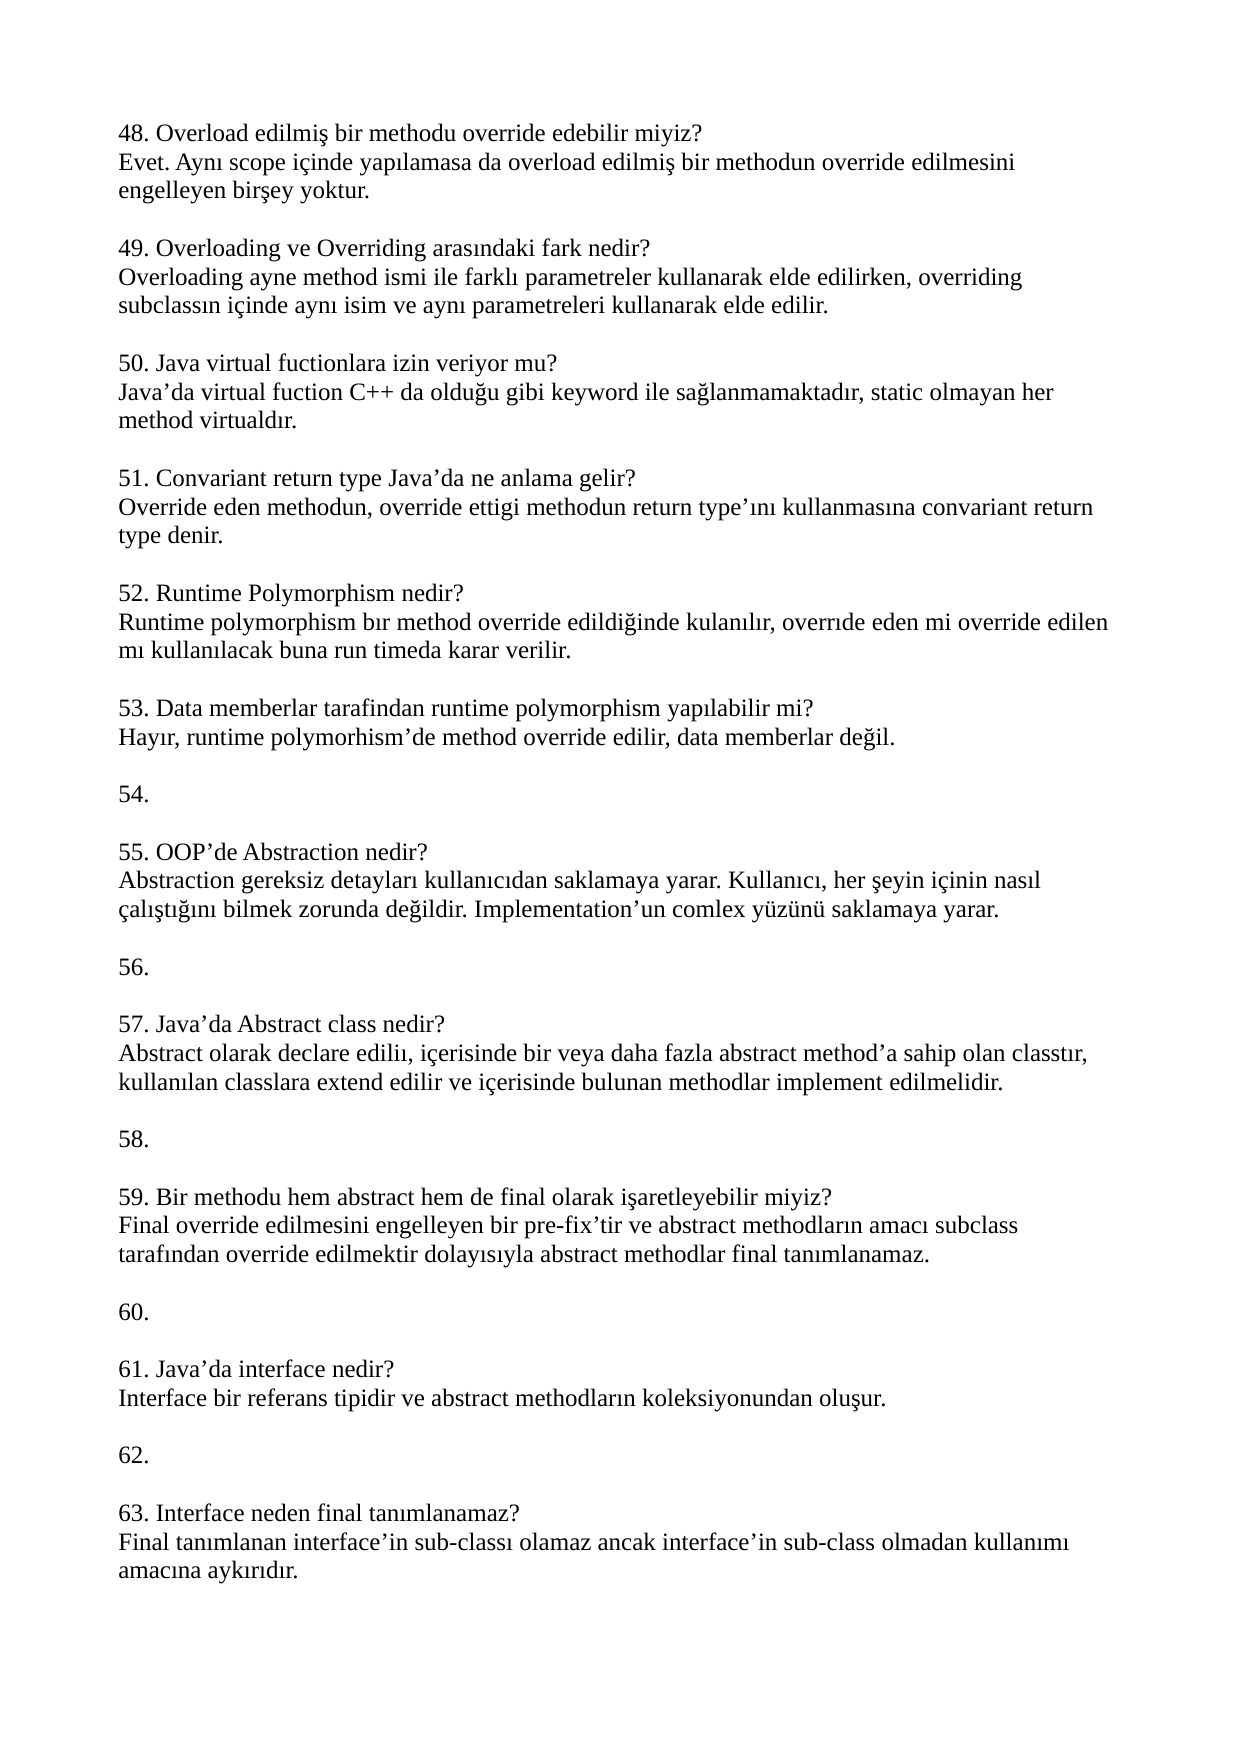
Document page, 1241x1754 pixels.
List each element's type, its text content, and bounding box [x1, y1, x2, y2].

text Abstract olarak declare ediliı, içerisinde bir veya daha fazla abstract method’a sahip olan classtır, kullanılan classlara extend edilir ve içerisinde bulunan methodlar implement edilmelidir. [118, 1038, 1122, 1096]
text 49. Overloading ve Overriding arasındaki fark nedir? [118, 233, 1122, 262]
text Final override edilmesini engelleyen bir pre-fix’tir ve abstract methodların amacı subclass tarafından override edilmektir dolayısıyla abstract methodlar final tanımlanamaz. [118, 1211, 1122, 1268]
text 58. [118, 1124, 1122, 1153]
text 59. Bir methodu hem abstract hem de final olarak işaretleyebilir miyiz? [118, 1182, 1122, 1211]
text 62. [118, 1441, 1122, 1469]
text Interface bir referans tipidir ve abstract methodların koleksiyonundan oluşur. [118, 1383, 1122, 1412]
text Override eden methodun, override ettigi methodun return type’ını kullanmasına convariant return type denir. [118, 492, 1122, 549]
text 51. Convariant return type Java’da ne anlama gelir? [118, 463, 1122, 492]
text 61. Java’da interface nedir? [118, 1354, 1122, 1383]
text 56. [118, 952, 1122, 981]
text 54. [118, 779, 1122, 808]
text Abstraction gereksiz detayları kullanıcıdan saklamaya yarar. Kullanıcı, her şeyin içinin nasıl çalıştığını bilmek zorunda değildir. Implementation’un comlex yüzünü saklamaya yarar. [118, 866, 1122, 923]
text Hayır, runtime polymorhism’de method override edilir, data memberlar değil. [118, 722, 1122, 751]
text 53. Data memberlar tarafindan runtime polymorphism yapılabilir mi? [118, 693, 1122, 722]
text Runtime polymorphism bır method override edildiğinde kulanılır, overrıde eden mi override edilen mı kullanılacak buna run timeda karar verilir. [118, 607, 1122, 664]
text 52. Runtime Polymorphism nedir? [118, 578, 1122, 607]
text 57. Java’da Abstract class nedir? [118, 1009, 1122, 1038]
text Java’da virtual fuction C++ da olduğu gibi keyword ile sağlanmamaktadır, static olmayan her method virtualdır. [118, 377, 1122, 434]
text Overloading ayne method ismi ile farklı parametreler kullanarak elde edilirken, overriding subclassın içinde aynı isim ve aynı parametreleri kullanarak elde edilir. [118, 262, 1122, 319]
text Evet. Aynı scope içinde yapılamasa da overload edilmiş bir methodun override edilmesini engelleyen birşey yoktur. [118, 147, 1122, 233]
text 55. OOP’de Abstraction nedir? [118, 837, 1122, 866]
text 50. Java virtual fuctionlara izin veriyor mu? [118, 348, 1122, 377]
text 63. Interface neden final tanımlanamaz? [118, 1498, 1122, 1527]
text 48. Overload edilmiş bir methodu override edebilir miyiz? [118, 118, 1122, 147]
text Final tanımlanan interface’in sub-classı olamaz ancak interface’in sub-class olmadan kullanımı amacına aykırıdır. [118, 1527, 1122, 1584]
text 60. [118, 1297, 1122, 1326]
